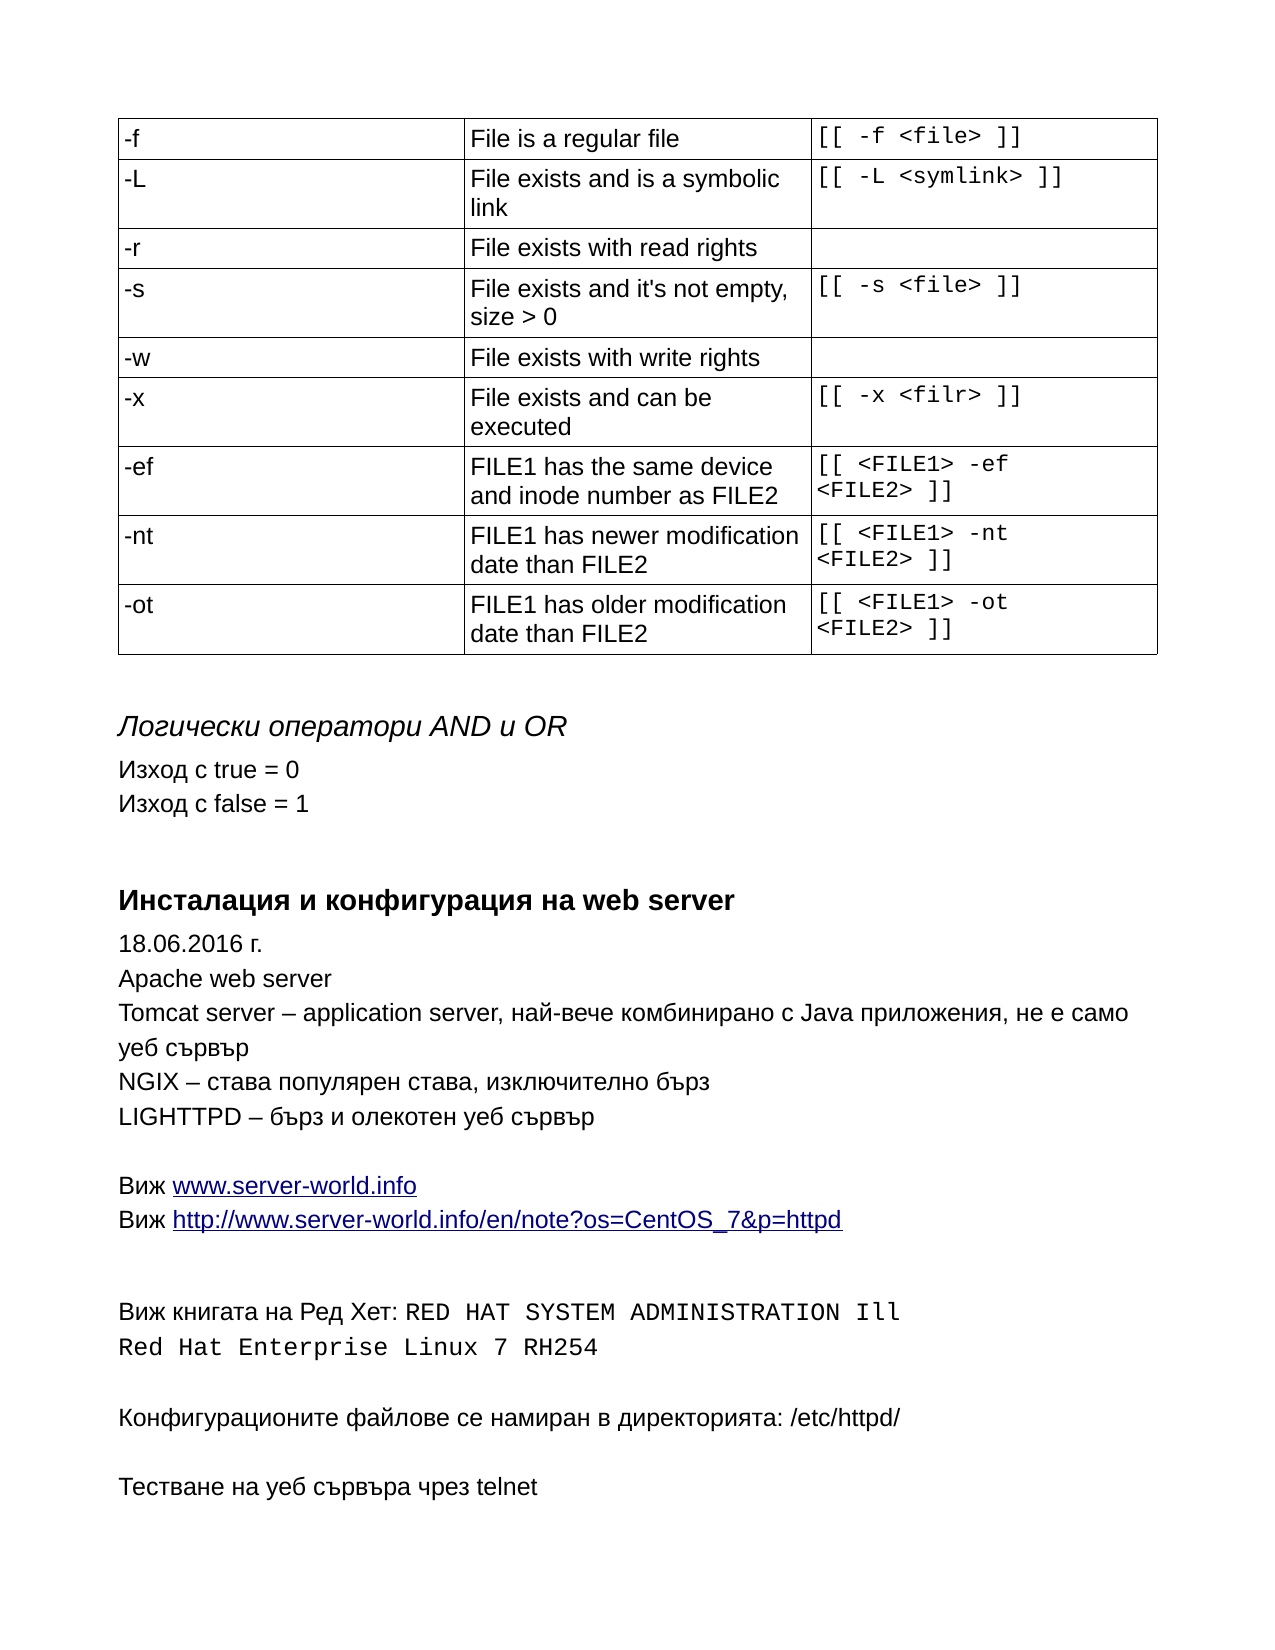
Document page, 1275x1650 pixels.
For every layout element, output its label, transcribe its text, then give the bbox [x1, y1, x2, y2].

table_cell [[ <FILE1> -ef <FILE2> ]] [812, 447, 1157, 515]
table_cell File is a regular file [465, 119, 811, 158]
table_cell File exists and can be executed [465, 378, 811, 446]
text Тестване на уеб сървъра чрез telnet [118, 1472, 1157, 1500]
text Изход с true = 0 [118, 755, 1157, 784]
table_cell File exists with write rights [465, 338, 811, 377]
table_cell [[ -s <file> ]] [812, 269, 1157, 337]
table_cell [812, 229, 1157, 268]
table_cell -s [119, 269, 464, 337]
table_cell -x [119, 378, 464, 446]
table_cell -L [119, 160, 464, 227]
text Изход с false = 1 [118, 789, 1157, 818]
table_cell File exists with read rights [465, 229, 811, 268]
subtitle Инсталация и конфигурация на web server [118, 883, 1157, 917]
text LIGHTTPD – бърз и олекотен уеб сървър [118, 1102, 1157, 1131]
text Виж книгата на Ред Хет: RED HAT SYSTEM ADMINISTRATION Ill [118, 1297, 1157, 1328]
table_cell [812, 338, 1157, 377]
table_cell -nt [119, 516, 464, 584]
table_cell FILE1 has older modification date than FILE2 [465, 585, 811, 653]
table_cell [[ -L <symlink> ]] [812, 160, 1157, 227]
text Red Hat Enterprise Linux 7 RH254 [118, 1334, 1157, 1363]
table_cell -ot [119, 585, 464, 653]
text 18.06.2016 г. [118, 929, 1157, 958]
table_cell -r [119, 229, 464, 268]
text Виж www.server-world.info [118, 1171, 1157, 1199]
text Виж http://www.server-world.info/en/note?os=CentOS_7&p=httpd [118, 1205, 1157, 1234]
table_cell -w [119, 338, 464, 377]
table_cell File exists and is a symbolic link [465, 160, 811, 227]
subtitle Логически оператори AND и OR [118, 709, 1157, 742]
text Tomcat server – application server, най-вече комбинирано с Java приложения, не е само уеб сървър [118, 998, 1157, 1062]
table_cell File exists and it's not empty, size > 0 [465, 269, 811, 337]
text Apache web server [118, 964, 1157, 993]
table_cell [[ <FILE1> -nt <FILE2> ]] [812, 516, 1157, 584]
text NGIX – става популярен става, изключително бърз [118, 1067, 1157, 1096]
table_cell FILE1 has newer modification date than FILE2 [465, 516, 811, 584]
table_cell -ef [119, 447, 464, 515]
table_cell [[ <FILE1> -ot <FILE2> ]] [812, 585, 1157, 653]
table_cell -f [119, 119, 464, 158]
text Конфигурационите файлове се намиран в директорията: /etc/httpd/ [118, 1403, 1157, 1431]
table_cell [[ -x <filr> ]] [812, 378, 1157, 446]
table_cell FILE1 has the same device and inode number as FILE2 [465, 447, 811, 515]
table_cell [[ -f <file> ]] [812, 119, 1157, 158]
